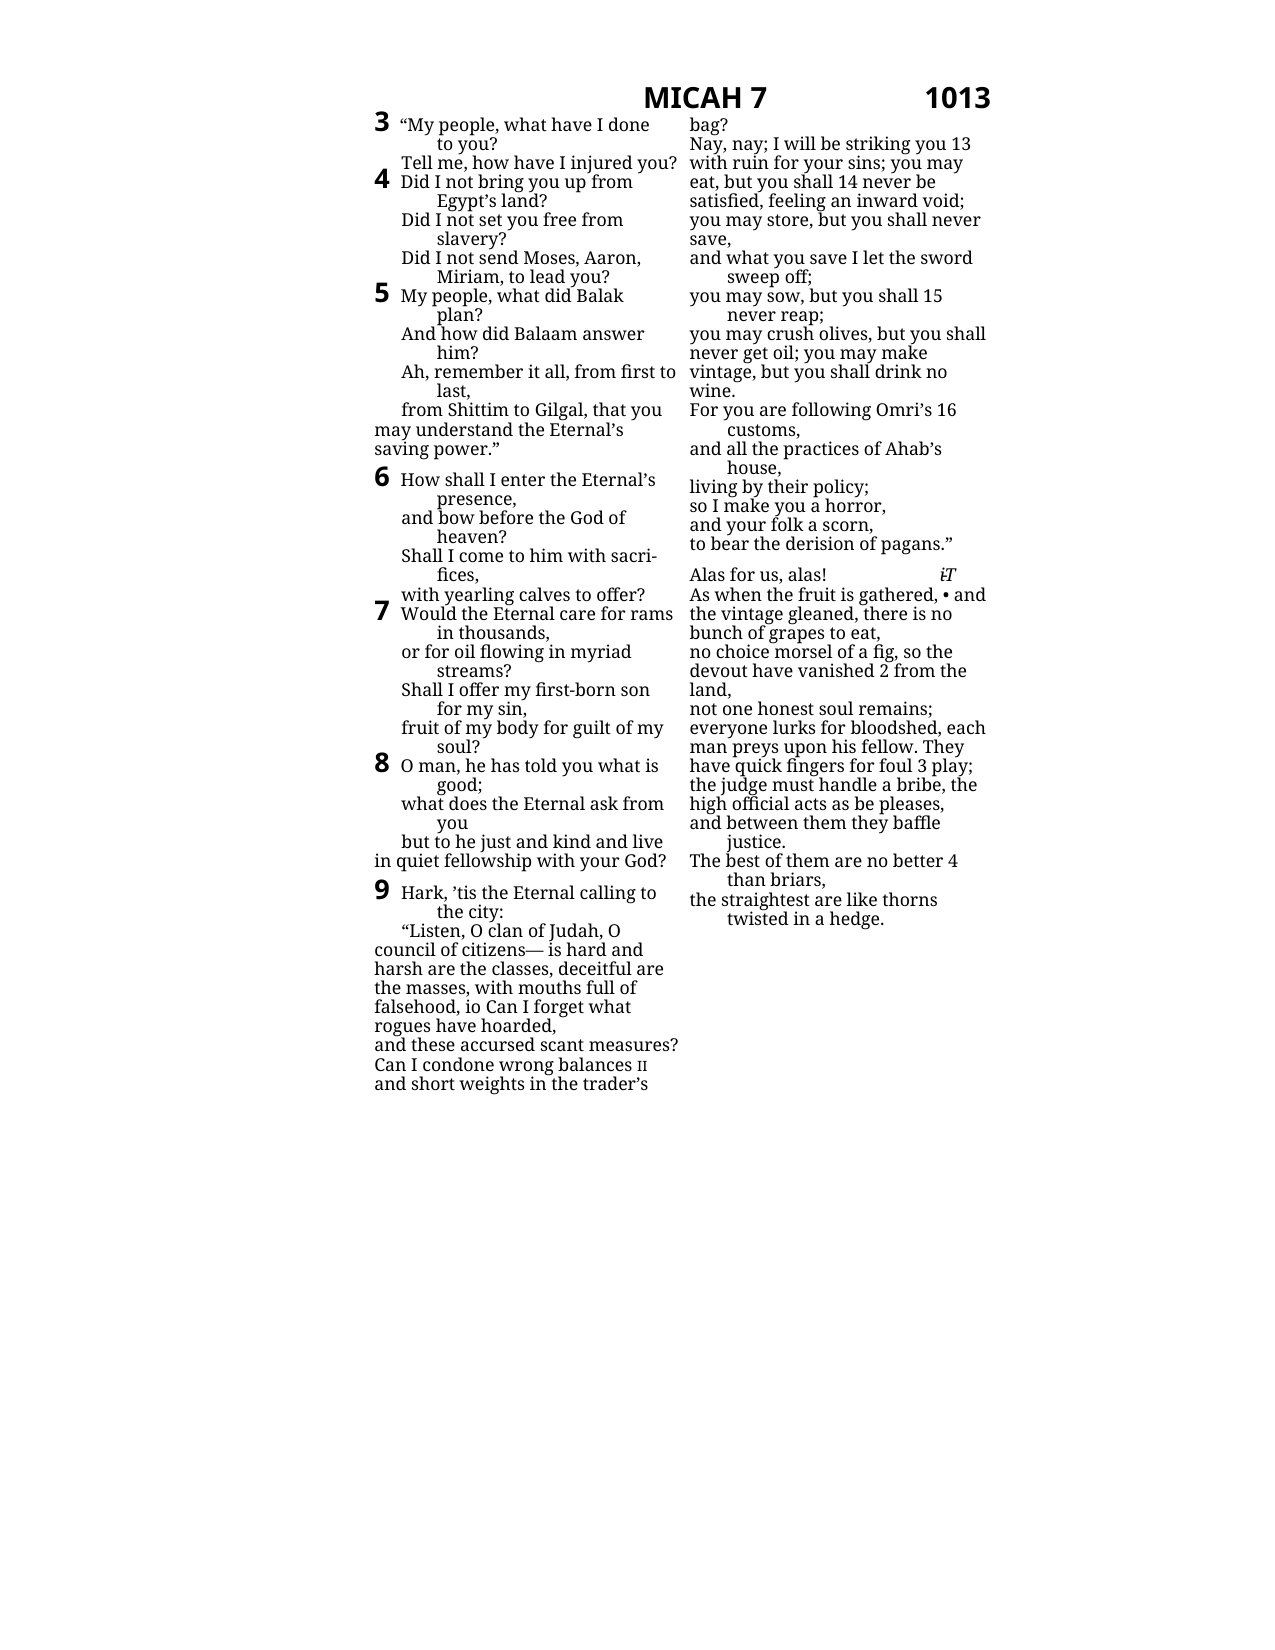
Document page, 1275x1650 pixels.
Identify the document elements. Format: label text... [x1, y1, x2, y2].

text but to he just and kind and live in quiet fellowship with your God? [374, 833, 678, 872]
text or for oil flowing in myriad streams? [401, 643, 678, 681]
text no choice morsel of a fig, so the devout have vanished 2 from the land, [689, 643, 994, 700]
text and these accursed scant meas­ures? [374, 1037, 678, 1056]
list Did I not bring you up from [374, 173, 678, 192]
text Egypt’s land? [437, 192, 678, 211]
text and your folk a scorn, [689, 516, 994, 535]
text from Shittim to Gilgal, that you may understand the Eternal’s saving power.” [374, 402, 678, 459]
list O man, he has told you what is [374, 757, 678, 776]
text The best of them are no better 4 than briars, [689, 853, 994, 891]
list My people, what did Balak [374, 287, 678, 306]
text bag? [689, 116, 994, 135]
text Nay, nay; I will be striking you 13 with ruin for your sins; you may eat, but you shall 14 never be satisfied, feeling an inward void; you may store, but you shall never save, [689, 135, 994, 249]
text so I make you a horror, [689, 497, 994, 516]
text living by their policy; [689, 478, 994, 497]
text to you? [437, 135, 678, 154]
text Shall I come to him with sacri­fices, [401, 548, 678, 586]
text For you are following Omri’s 16 customs, [689, 402, 994, 440]
text good; [437, 776, 678, 795]
text and between them they baffle justice. [689, 814, 994, 853]
text And how did Balaam answer him? [401, 325, 678, 363]
text to bear the derision of pagans.” [689, 535, 994, 554]
text Ah, remember it all, from first to last, [401, 363, 678, 402]
text Tell me, how have I injured you? [374, 154, 678, 173]
text presence, [437, 490, 678, 509]
text and all the practices of Ahab’s house, [689, 440, 994, 478]
text Did I not set you free from slavery? [401, 211, 678, 249]
text Can I condone wrong balances ii and short weights in the trader’s [374, 1056, 678, 1094]
text As when the fruit is gathered, • and the vintage gleaned, there is no bunch of grapes to eat, [689, 586, 994, 643]
text you may sow, but you shall 15 never reap; [689, 287, 994, 325]
text the judge must handle a bribe, the high official acts as be pleases, [689, 776, 994, 814]
text the city: [437, 903, 678, 922]
text fruit of my body for guilt of my soul? [401, 719, 678, 757]
list How shall I enter the Eternal’s [374, 471, 678, 490]
text in thousands, [437, 624, 678, 643]
text “Listen, O clan of Judah, O council of citizens— is hard and harsh are the classes, deceitful are the masses, with mouths full of falsehood, io Can I forget what rogues have hoarded, [374, 922, 678, 1037]
list “My people, what have I done [374, 116, 678, 135]
text and bow before the God of heaven? [401, 509, 678, 548]
list Hark, ’tis the Eternal calling to [374, 884, 678, 903]
text the straightest are like thorns twisted in a hedge. [689, 891, 994, 929]
text not one honest soul remains; everyone lurks for bloodshed, each man preys upon his fellow. They have quick fingers for foul 3 play; [689, 700, 994, 776]
text with yearling calves to offer? [374, 586, 678, 605]
text and what you save I let the sword sweep off; [689, 249, 994, 287]
text what does the Eternal ask from you [401, 795, 678, 833]
text you may crush olives, but you shall never get oil; you may make vintage, but you shall drink no wine. [689, 325, 994, 402]
text Did I not send Moses, Aaron, Miriam, to lead you? [401, 249, 678, 287]
text Shall I offer my first-born son for my sin, [401, 681, 678, 719]
list Would the Eternal care for rams [374, 605, 678, 624]
text Alas for us, alas! i-T [689, 567, 994, 586]
text plan? [437, 306, 678, 325]
